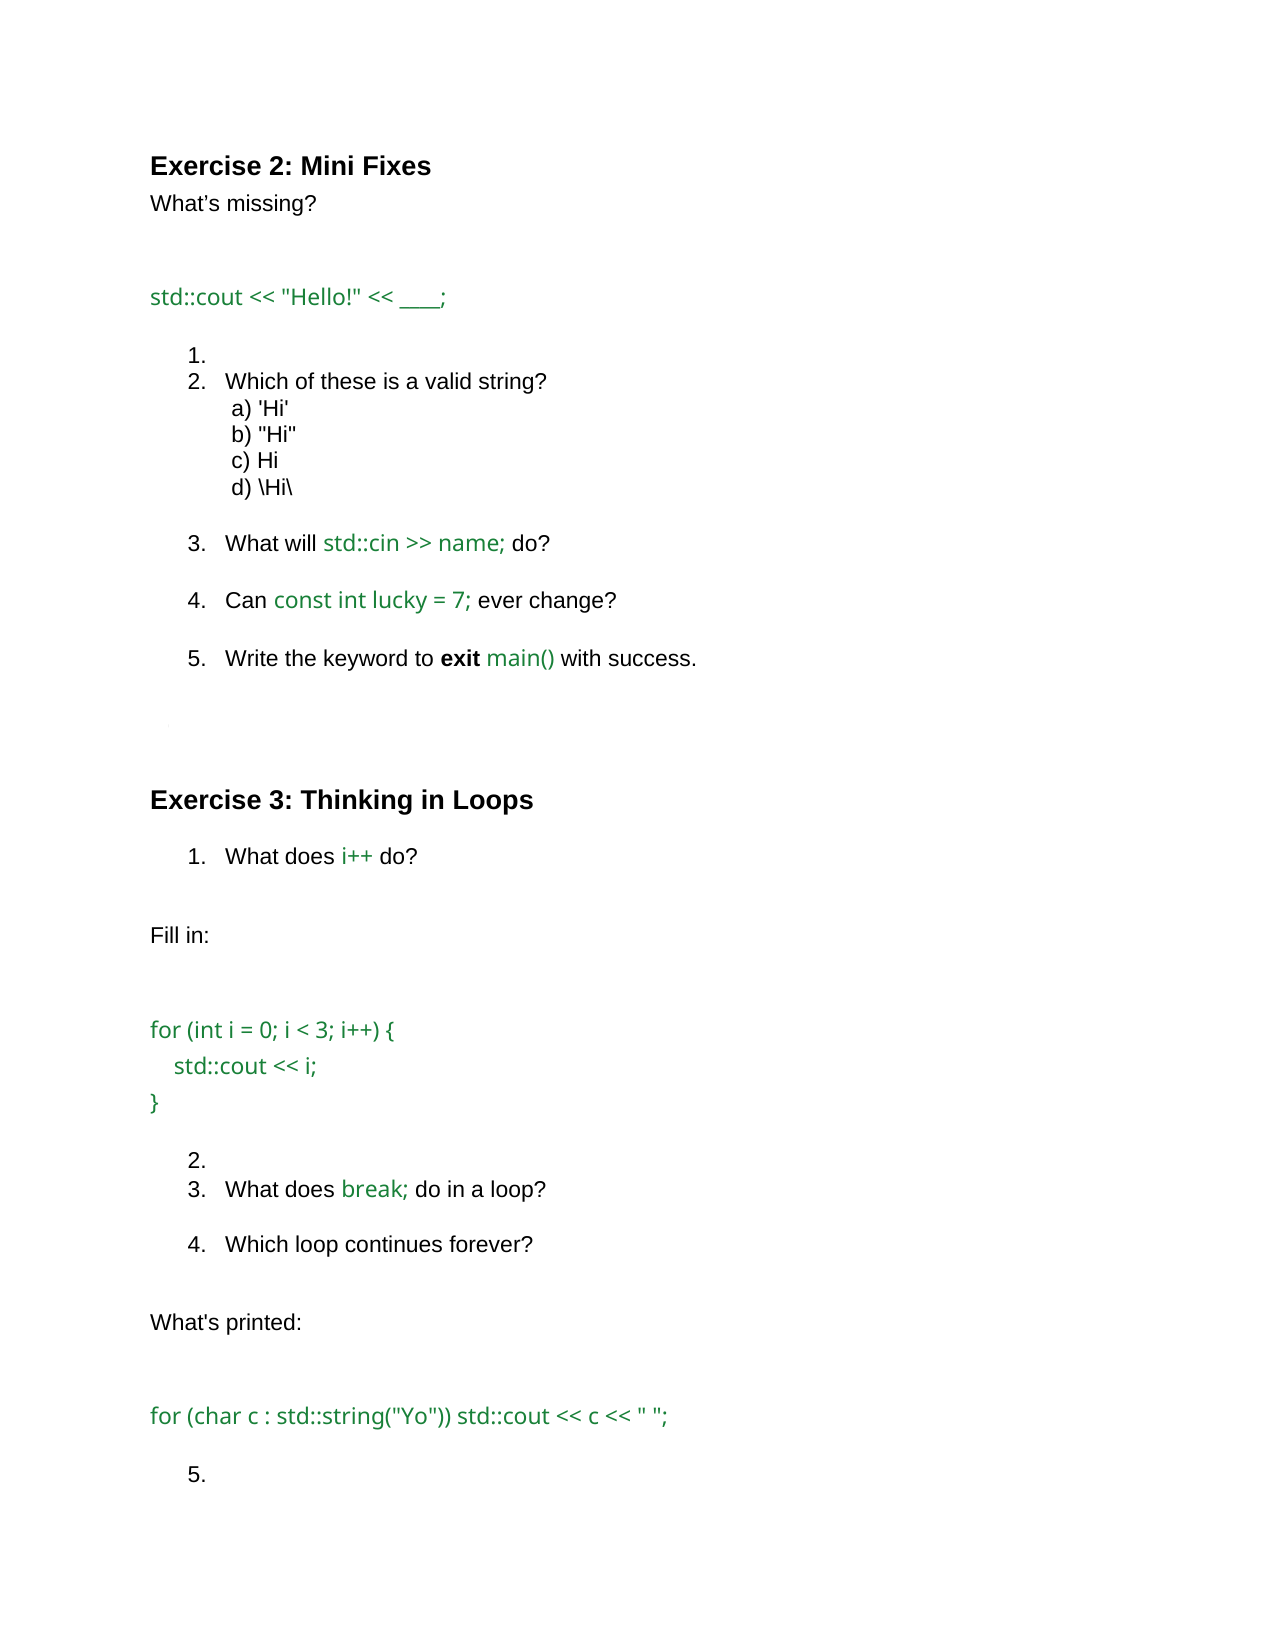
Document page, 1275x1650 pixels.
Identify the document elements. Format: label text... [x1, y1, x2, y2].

text What’s missing? std::cout << "Hello!" << ____; [150, 189, 1125, 312]
list Write the keyword to exit main() with success. [187, 642, 1125, 699]
subtitle Exercise 2: Mini Fixes [150, 150, 1125, 181]
list Which loop continues forever? [187, 1231, 1125, 1283]
text } [150, 1086, 1125, 1117]
subtitle Exercise 3: Thinking in Loops [150, 784, 1125, 815]
list What will std::cin >> name; do? [187, 526, 1125, 584]
list What does break; do in a loop? [187, 1173, 1125, 1231]
list Which of these is a valid string? a) 'Hi' b) "Hi" c) Hi d) \Hi\ [187, 368, 1125, 526]
text What's printed: for (char c : std::string("Yo")) std::cout << c << " "; [150, 1308, 1125, 1431]
text std::cout << i; [150, 1050, 1125, 1081]
list What does i++ do? [187, 840, 1125, 897]
list Can const int lucky = 7; ever change? [187, 584, 1125, 642]
text Fill in: for (int i = 0; i < 3; i++) { [150, 922, 1125, 1045]
